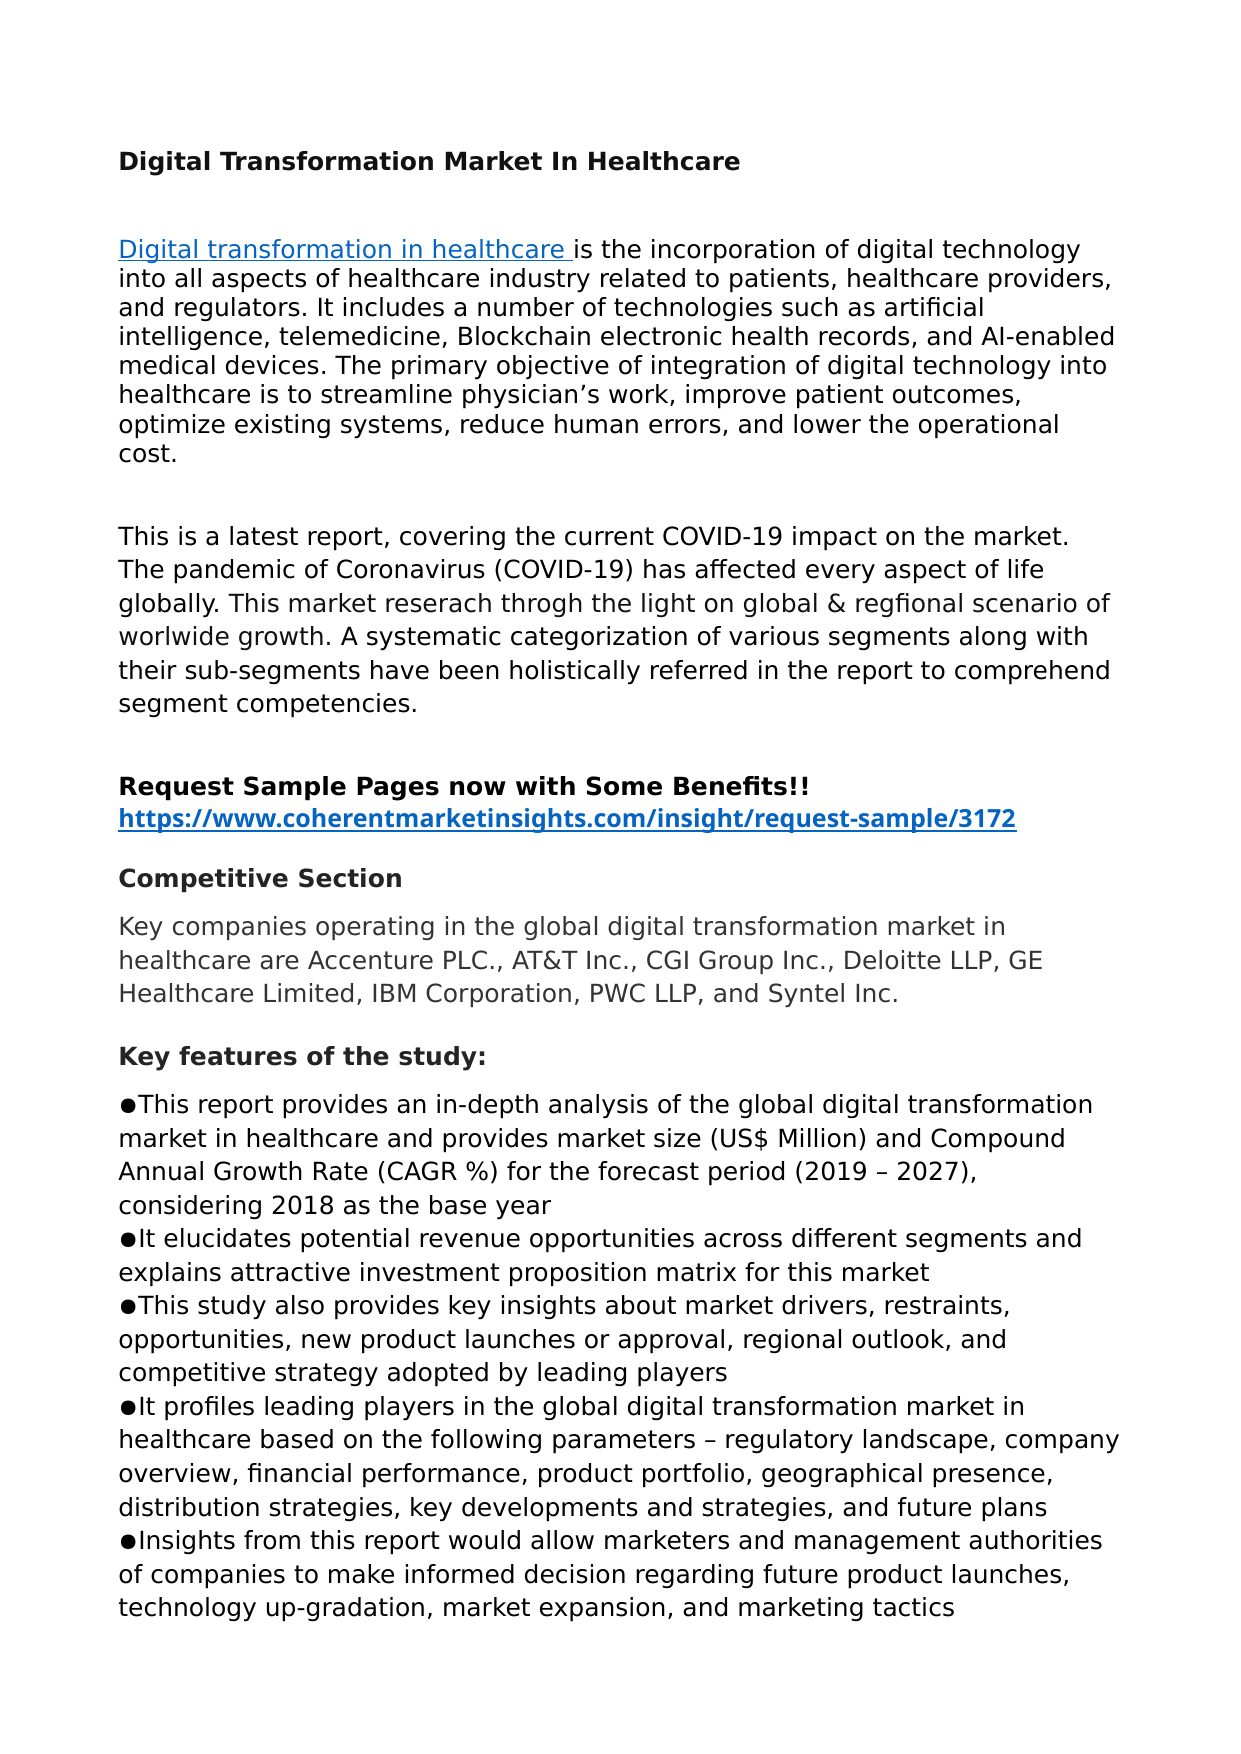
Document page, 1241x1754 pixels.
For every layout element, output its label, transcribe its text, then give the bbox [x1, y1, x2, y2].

list It profiles leading players in the global digital transformation market in healthcare based on the following parameters – regulatory landscape, company overview, financial performance, product portfolio, geographical presence, distribution strategies, key developments and strategies, and future plans [118, 1392, 1122, 1522]
text Key features of the study: [118, 1042, 1122, 1071]
list Insights from this report would allow marketers and management authorities of companies to make informed decision regarding future product launches, technology up-gradation, market expansion, and marketing tactics [118, 1526, 1122, 1622]
text This is a latest report, covering the current COVID-19 impact on the market. The pandemic of Coronavirus (COVID-19) has affected every aspect of life globally. This market reserach throgh the light on global & regfional scenario of worlwide growth. A systematic categorization of various segments along with their sub-segments have been holistically referred in the report to comprehend segment competencies. [118, 522, 1122, 719]
list This report provides an in-depth analysis of the global digital transformation market in healthcare and provides market size (US$ Million) and Compound Annual Growth Rate (CAGR %) for the forecast period (2019 – 2027), considering 2018 as the base year [118, 1090, 1122, 1220]
text Digital Transformation Market In Healthcare [118, 147, 1122, 176]
text Competitive Section [118, 864, 1122, 893]
text Key companies operating in the global digital transformation market in healthcare are Accenture PLC., AT&T Inc., CGI Group Inc., Deloitte LLP, GE Healthcare Limited, IBM Corporation, PWC LLP, and Syntel Inc. [118, 912, 1122, 1008]
text Digital transformation in healthcare is the incorporation of digital technology into all aspects of healthcare industry related to patients, healthcare providers, and regulators. It includes a number of technologies such as artificial intelligence, telemedicine, Blockchain electronic health records, and AI-enabled medical devices. The primary objective of integration of digital technology into healthcare is to streamline physician’s work, improve patient outcomes, optimize existing systems, reduce human errors, and lower the operational cost. [118, 235, 1122, 468]
list It elucidates potential revenue opportunities across different segments and explains attractive investment proposition matrix for this market [118, 1224, 1122, 1287]
list This study also provides key insights about market drivers, restraints, opportunities, new product launches or approval, regional outlook, and competitive strategy adopted by leading players [118, 1291, 1122, 1388]
text Request Sample Pages now with Some Benefits!! https://www.coherentmarketinsights.com/insight/request-sample/3172 [118, 772, 1122, 835]
